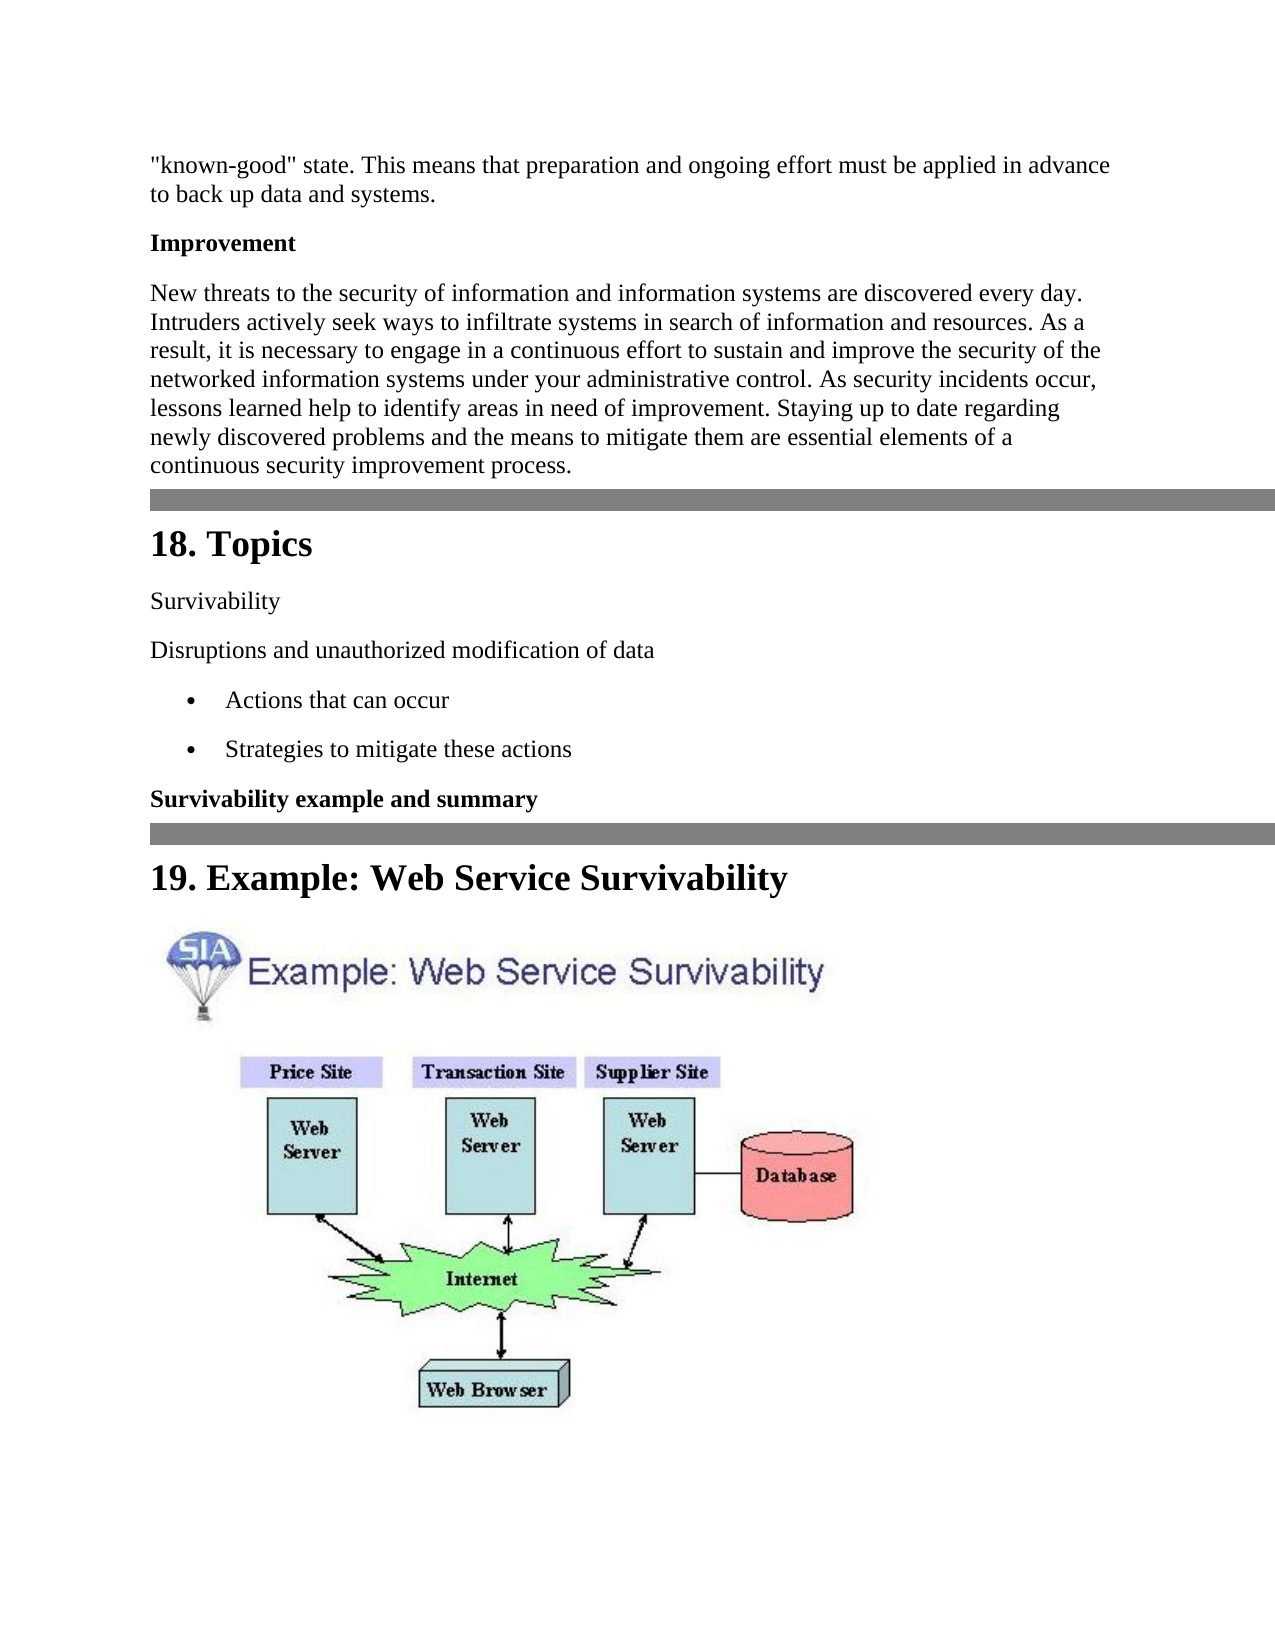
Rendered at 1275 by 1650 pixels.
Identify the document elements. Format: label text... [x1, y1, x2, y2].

text Disruptions and unauthorized modification of data [150, 635, 1125, 664]
subtitle 19. Example: Web Service Survivability [150, 856, 1125, 899]
text Survivability [150, 586, 1125, 614]
text Survivability example and summary [150, 784, 1125, 813]
list Actions that can occur [187, 685, 1125, 714]
subtitle 18. Topics [150, 522, 1125, 565]
text New threats to the security of information and information systems are discovered every day. Intruders actively seek ways to infiltrate systems in search of information and resources. As a result, it is necessary to engage in a continuous effort to sustain and improve the security of the networked information systems under your administrative control. As security incidents occur, lessons learned help to identify areas in need of improvement. Staying up to date regarding newly discovered problems and the means to mitigate them are essential elements of a continuous security improvement process. [150, 278, 1125, 479]
text Improvement [150, 228, 1125, 257]
text "known-good" state. This means that preparation and ongoing effort must be applied in advance to back up data and systems. [150, 150, 1125, 207]
list Strategies to mitigate these actions [187, 734, 1125, 763]
